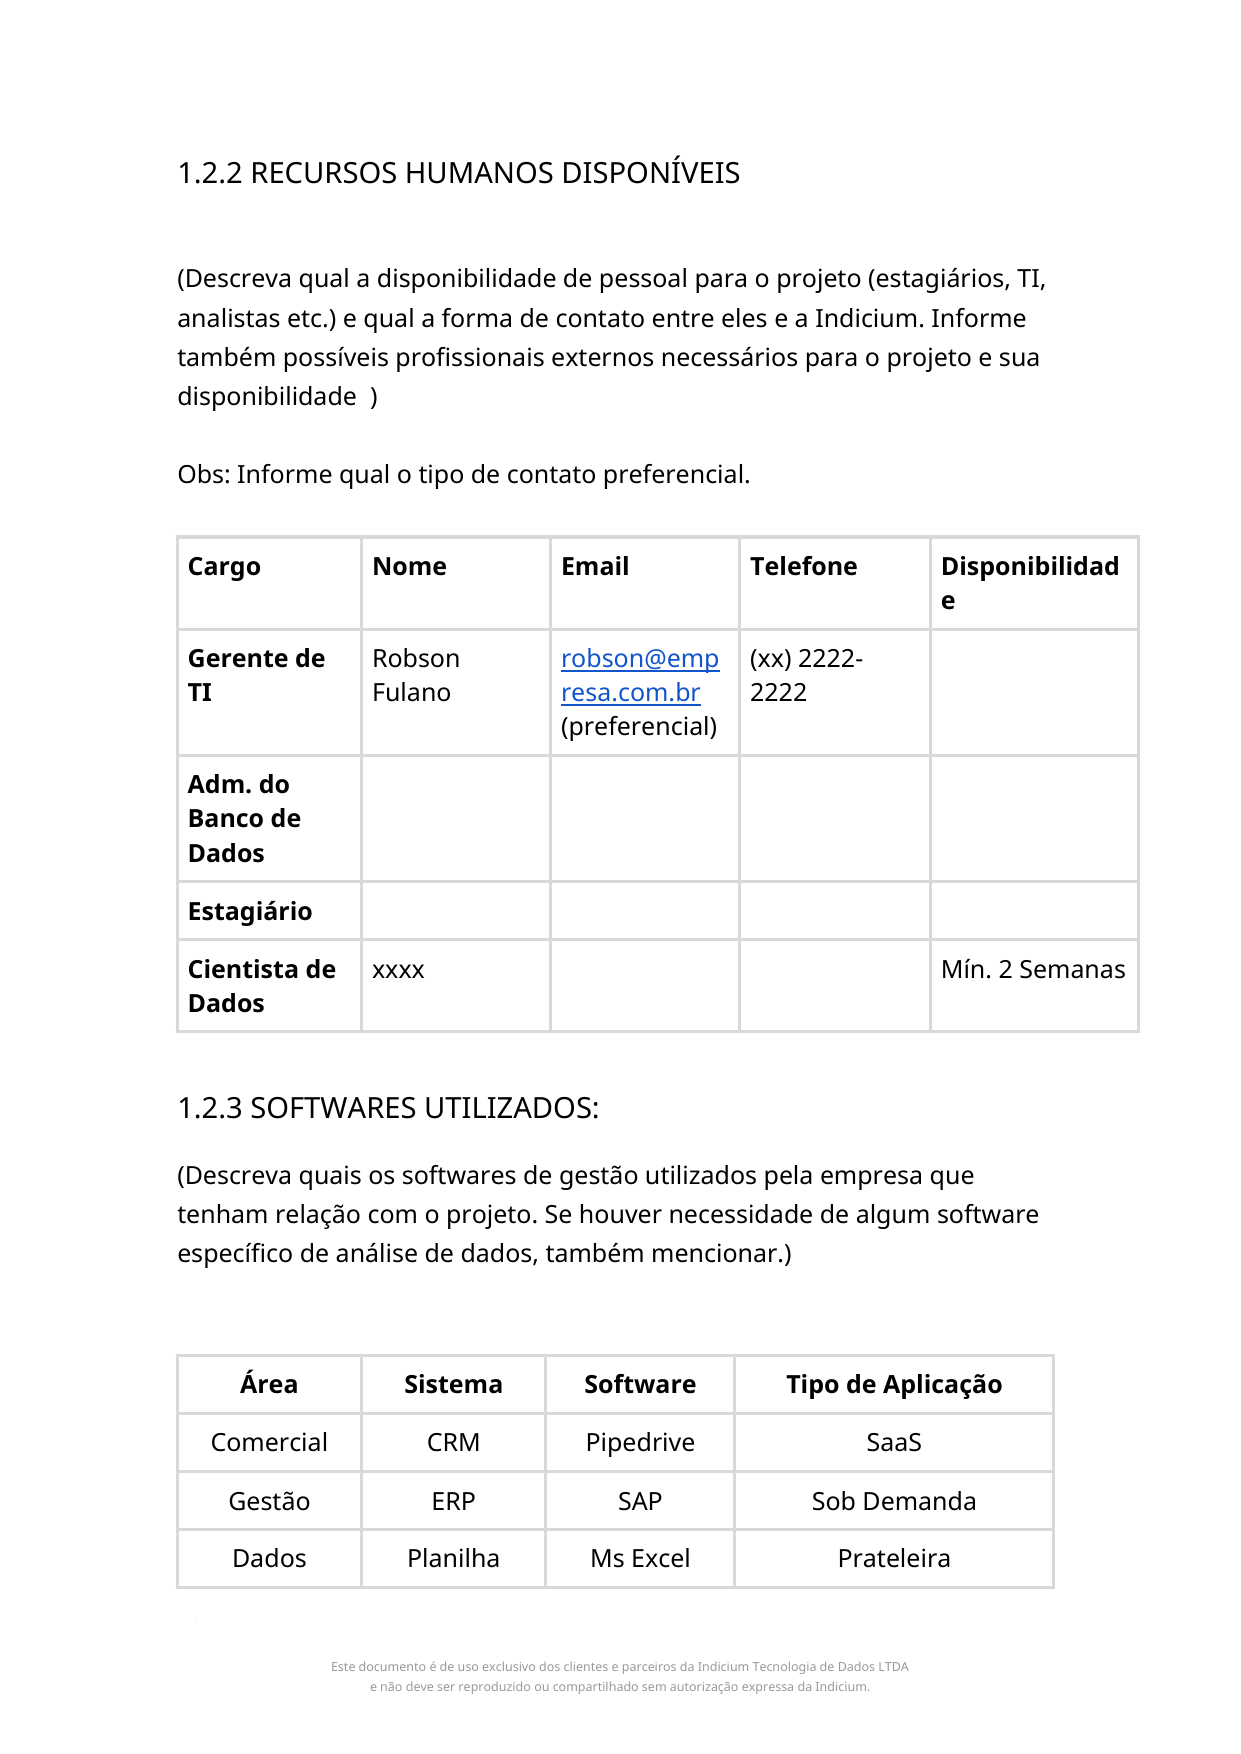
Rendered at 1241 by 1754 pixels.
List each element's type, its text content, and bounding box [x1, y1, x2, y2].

table_header Cargo [179, 539, 360, 627]
table_cell Pipedrive [547, 1415, 733, 1469]
table_cell Robson Fulano [363, 631, 549, 753]
text (Descreva qual a disponibilidade de pessoal para o projeto (estagiários, TI, analistas etc.) e qual a forma de contato entre eles e a Indicium. Informe também possíveis profissionais externos necessários para o projeto e sua disponibilidade ) [177, 261, 1063, 413]
table_header Software [547, 1357, 733, 1412]
table_cell ERP [363, 1473, 544, 1528]
table_header Área [179, 1357, 360, 1412]
table_header Sistema [363, 1357, 544, 1412]
table_cell Cientista de Dados [179, 941, 360, 1030]
text Obs: Informe qual o tipo de contato preferencial. [177, 457, 1063, 491]
table_cell [552, 883, 738, 938]
table_cell [741, 883, 929, 938]
table_cell Mín. 2 Semanas [932, 941, 1137, 1030]
table_cell [552, 757, 738, 880]
table_cell robson@empresa.com.br (preferencial) [552, 631, 738, 753]
table_cell CRM [363, 1415, 544, 1469]
table_cell Planilha [363, 1531, 544, 1586]
table_cell Dados [179, 1531, 360, 1586]
table_cell Gerente de TI [179, 631, 360, 753]
table_cell [932, 757, 1137, 880]
subtitle 1.2.3 SOFTWARES UTILIZADOS: [177, 1088, 1063, 1127]
subtitle 1.2.2 RECURSOS HUMANOS DISPONÍVEIS [177, 152, 1063, 192]
table_cell [363, 883, 549, 938]
table_header Nome [363, 539, 549, 627]
table_cell SaaS [736, 1415, 1052, 1469]
table_cell xxxx [363, 941, 549, 1030]
table_cell Prateleira [736, 1531, 1052, 1586]
table_cell [932, 631, 1137, 753]
table_cell Sob Demanda [736, 1473, 1052, 1528]
table_cell Ms Excel [547, 1531, 733, 1586]
table_cell [552, 941, 738, 1030]
table_cell Estagiário [179, 883, 360, 938]
table_cell (xx) 2222-2222 [741, 631, 929, 753]
table_cell SAP [547, 1473, 733, 1528]
table_cell [741, 941, 929, 1030]
table_header Telefone [741, 539, 929, 627]
table_cell [741, 757, 929, 880]
table_header Disponibilidade [932, 539, 1137, 627]
table_cell [932, 883, 1137, 938]
table_header Email [552, 539, 738, 627]
table_cell Adm. do Banco de Dados [179, 757, 360, 880]
table_cell [363, 757, 549, 880]
table_cell Gestão [179, 1473, 360, 1528]
text (Descreva quais os softwares de gestão utilizados pela empresa que tenham relação com o projeto. Se houver necessidade de algum software específico de análise de dados, também mencionar.) [177, 1158, 1063, 1270]
table_header Tipo de Aplicação [736, 1357, 1052, 1412]
table_cell Comercial [179, 1415, 360, 1469]
